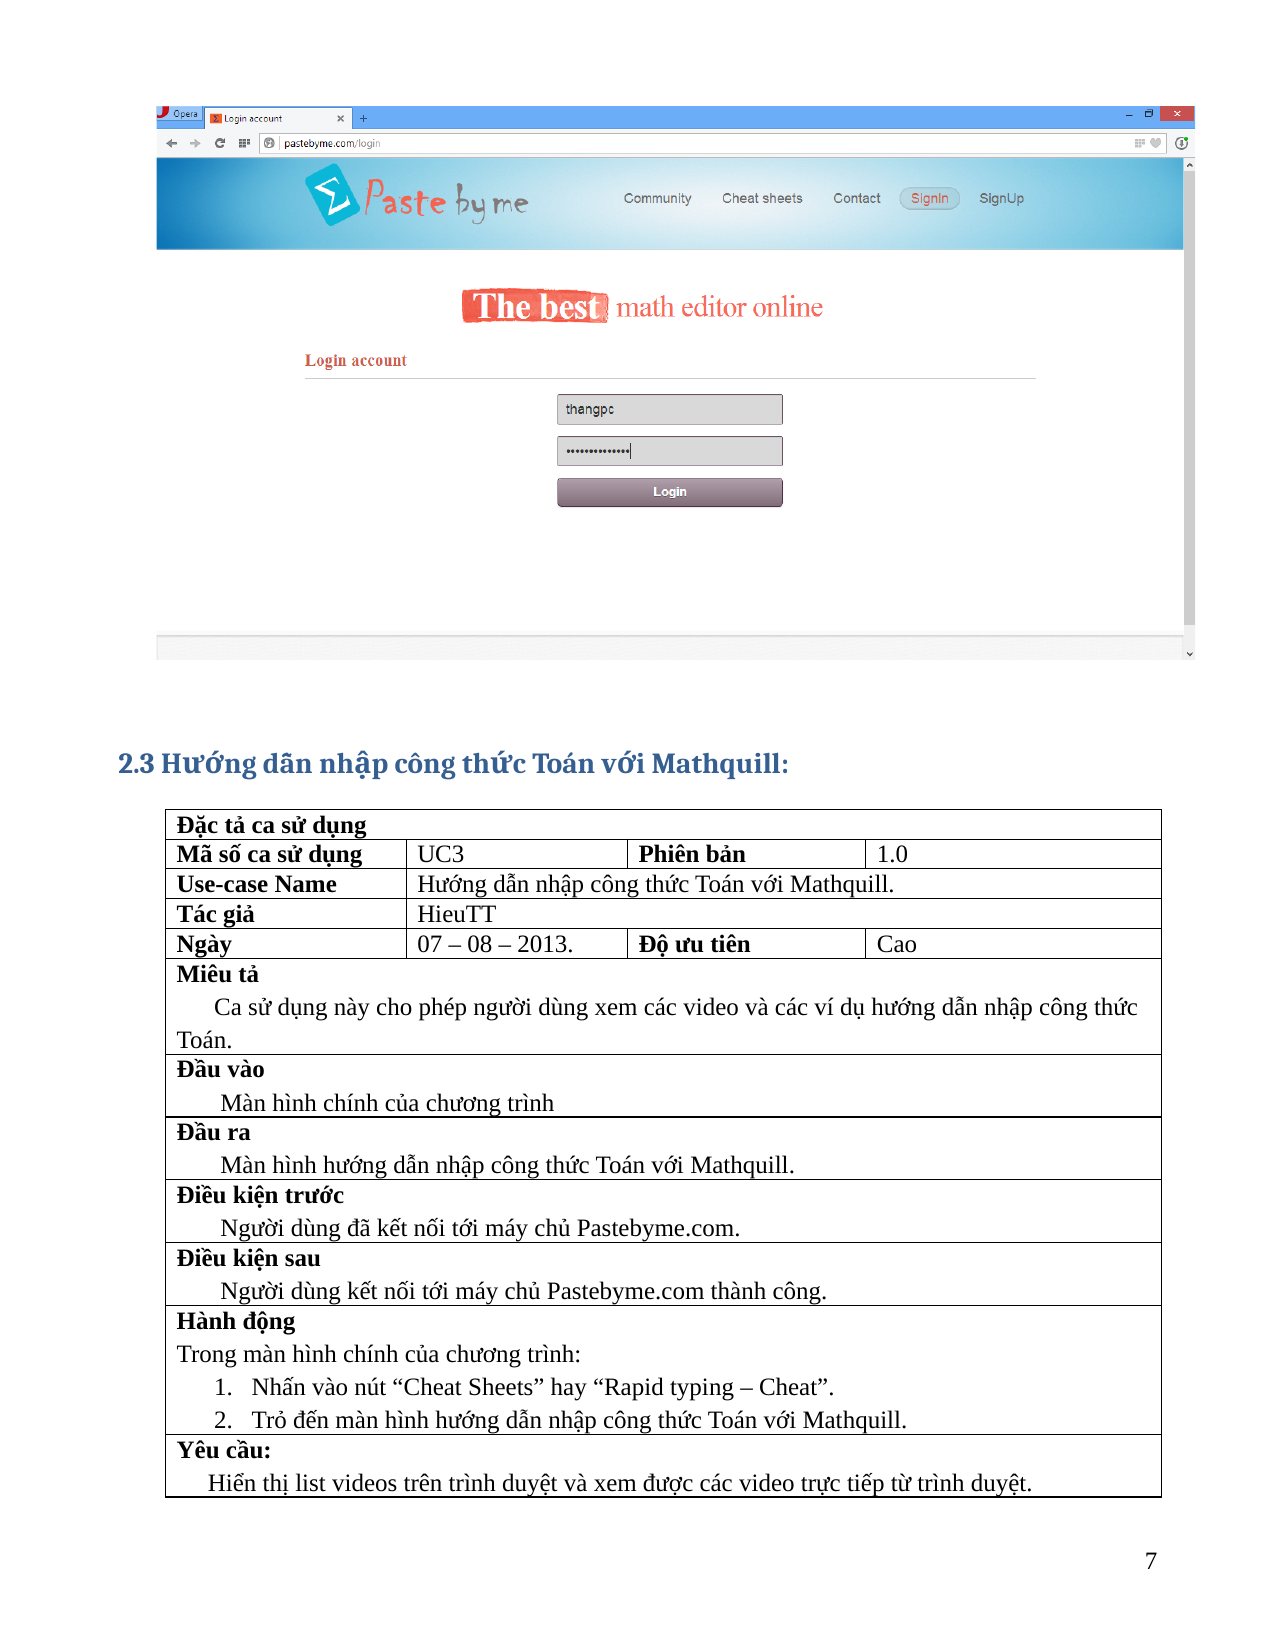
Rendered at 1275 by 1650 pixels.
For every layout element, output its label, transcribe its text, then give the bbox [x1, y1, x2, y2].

table_cell Mã số ca sử dụng [166, 840, 406, 868]
table_cell Độ ưu tiên [628, 929, 865, 958]
table_cell 1.0 [866, 840, 1161, 868]
table_cell Hướng dẫn nhập công thức Toán với Mathquill. [407, 869, 1161, 898]
table_cell Miêu tả Ca sử dụng này cho phép người dùng xem các video và các ví dụ hướng dẫn nhập công thức Toán. [166, 959, 1161, 1053]
table_cell Use-case Name [166, 869, 406, 898]
table_cell Điều kiện sau Người dùng kết nối tới máy chủ Pastebyme.com thành công. [166, 1243, 1161, 1305]
table_cell Ngày [166, 929, 406, 958]
table_header Đặc tả ca sử dụng [166, 810, 1161, 838]
table_cell Yêu cầu: Hiển thị list videos trên trình duyệt và xem được các video trực tiếp từ trình duyệt. [166, 1435, 1161, 1496]
subtitle 2.3 Hướng dẫn nhập công thức Toán với Mathquill: [118, 747, 1157, 781]
table_cell Điều kiện trước Người dùng đã kết nối tới máy chủ Pastebyme.com. [166, 1180, 1161, 1242]
table_cell Hành động Trong màn hình chính của chương trình: Nhấn vào nút “Cheat Sheets” hay “Rapid typing – Cheat”. Trỏ đến màn hình hướng dẫn nhập công thức Toán với Mathquill. [166, 1306, 1161, 1434]
table_cell Cao [866, 929, 1161, 958]
table_cell Tác giả [166, 899, 406, 928]
table_cell Đầu ra Màn hình hướng dẫn nhập công thức Toán với Mathquill. [166, 1118, 1161, 1179]
table_cell Phiên bản [628, 840, 865, 868]
table_cell 07 – 08 – 2013. [407, 929, 627, 958]
table_cell HieuTT [407, 899, 1161, 928]
picture [156, 106, 1196, 660]
table_cell Đầu vào Màn hình chính của chương trình [166, 1055, 1161, 1116]
table_cell UC3 [407, 840, 627, 868]
